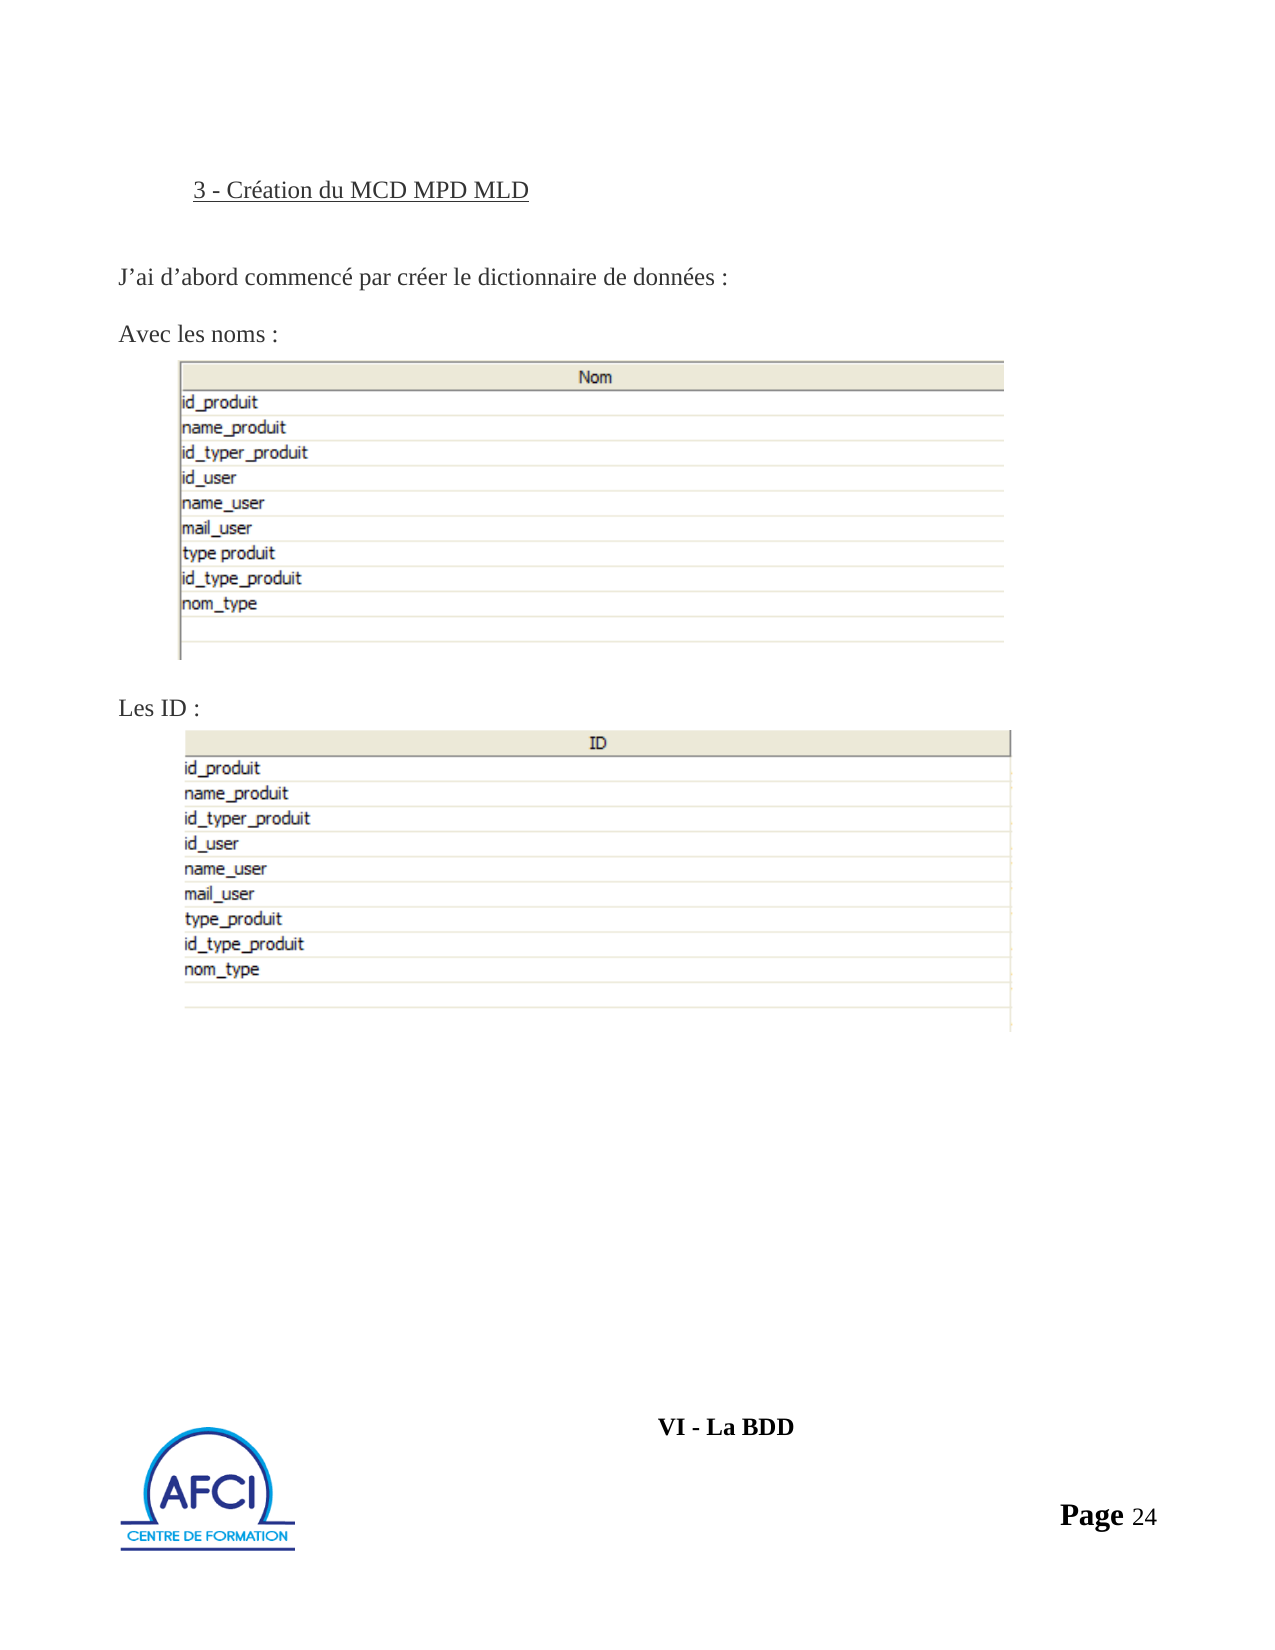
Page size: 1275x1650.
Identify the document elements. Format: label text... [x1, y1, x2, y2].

text Avec les noms : [118, 319, 1157, 348]
picture [120, 1441, 295, 1551]
text 3 - Création du MCD MPD MLD [118, 176, 1157, 204]
text Les ID : [118, 693, 1157, 722]
picture [184, 730, 1013, 1032]
text VI - La BDD [118, 1412, 1157, 1441]
text J’ai d’abord commencé par créer le dictionnaire de données : [118, 262, 1157, 291]
picture [177, 360, 1004, 660]
